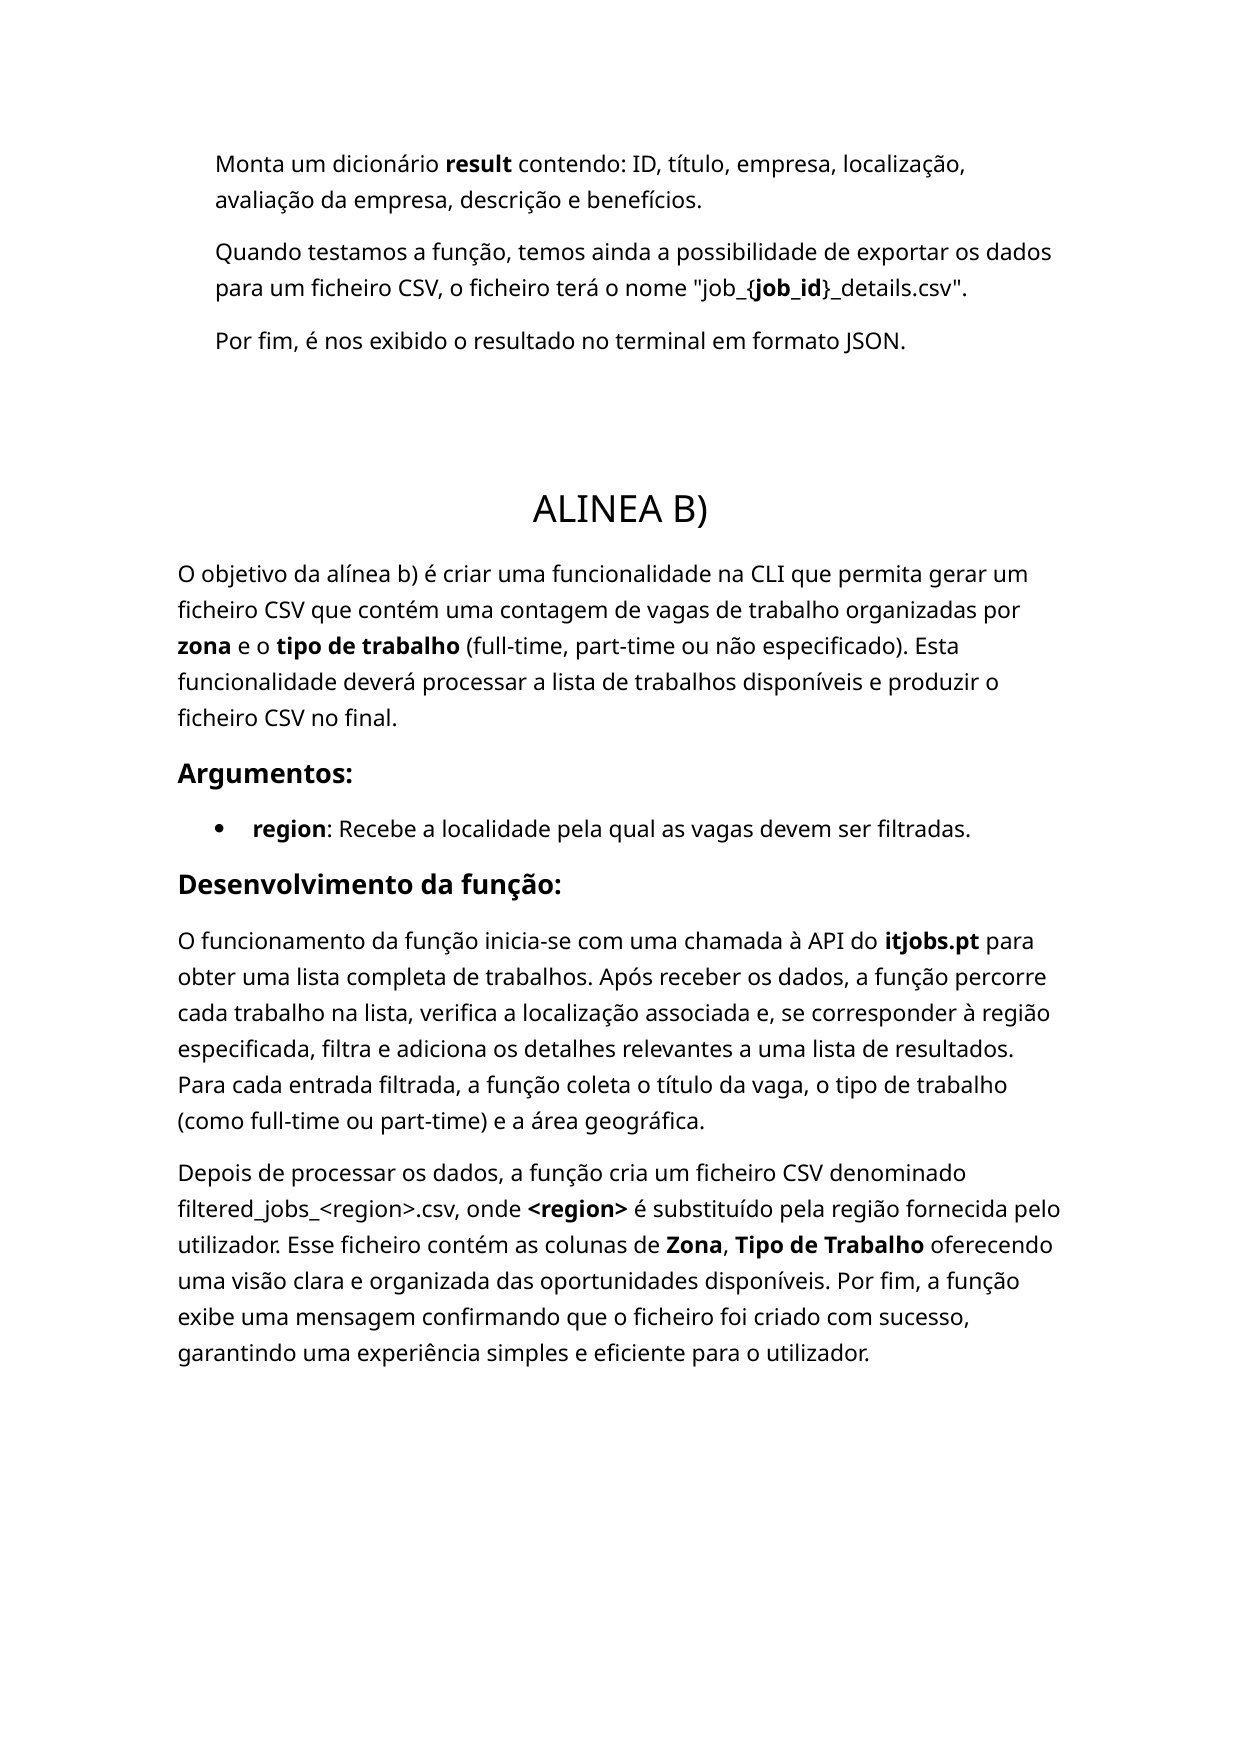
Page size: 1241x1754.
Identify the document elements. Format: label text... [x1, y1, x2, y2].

text Quando testamos a função, temos ainda a possibilidade de exportar os dados para um ficheiro CSV, o ficheiro terá o nome "job_{job_id}_details.csv". [215, 236, 1063, 303]
text Desenvolvimento da função: [177, 866, 1063, 903]
text Depois de processar os dados, a função cria um ficheiro CSV denominado filtered_jobs_<region>.csv, onde <region> é substituído pela região fornecida pelo utilizador. Esse ficheiro contém as colunas de Zona, Tipo de Trabalho oferecendo uma visão clara e organizada das oportunidades disponíveis. Por fim, a função exibe uma mensagem confirmando que o ficheiro foi criado com sucesso, garantindo uma experiência simples e eficiente para o utilizador. [177, 1157, 1063, 1368]
text O funcionamento da função inicia-se com uma chamada à API do itjobs.pt para obter uma lista completa de trabalhos. Após receber os dados, a função percorre cada trabalho na lista, verifica a localização associada e, se corresponder à região especificada, filtra e adiciona os detalhes relevantes a uma lista de resultados. Para cada entrada filtrada, a função coleta o título da vaga, o tipo de trabalho (como full-time ou part-time) e a área geográfica. [177, 925, 1063, 1136]
list region: Recebe a localidade pela qual as vagas devem ser filtradas. [215, 813, 1063, 844]
text O objetivo da alínea b) é criar uma funcionalidade na CLI que permita gerar um ficheiro CSV que contém uma contagem de vagas de trabalho organizadas por zona e o tipo de trabalho (full-time, part-time ou não especificado). Esta funcionalidade deverá processar a lista de trabalhos disponíveis e produzir o ficheiro CSV no final. [177, 558, 1063, 733]
text Argumentos: [177, 754, 1063, 791]
text Monta um dicionário result contendo: ID, título, empresa, localização, avaliação da empresa, descrição e benefícios. [215, 148, 1063, 215]
text Por fim, é nos exibido o resultado no terminal em formato JSON. [215, 325, 1063, 356]
text ALINEA B) [177, 482, 1063, 533]
